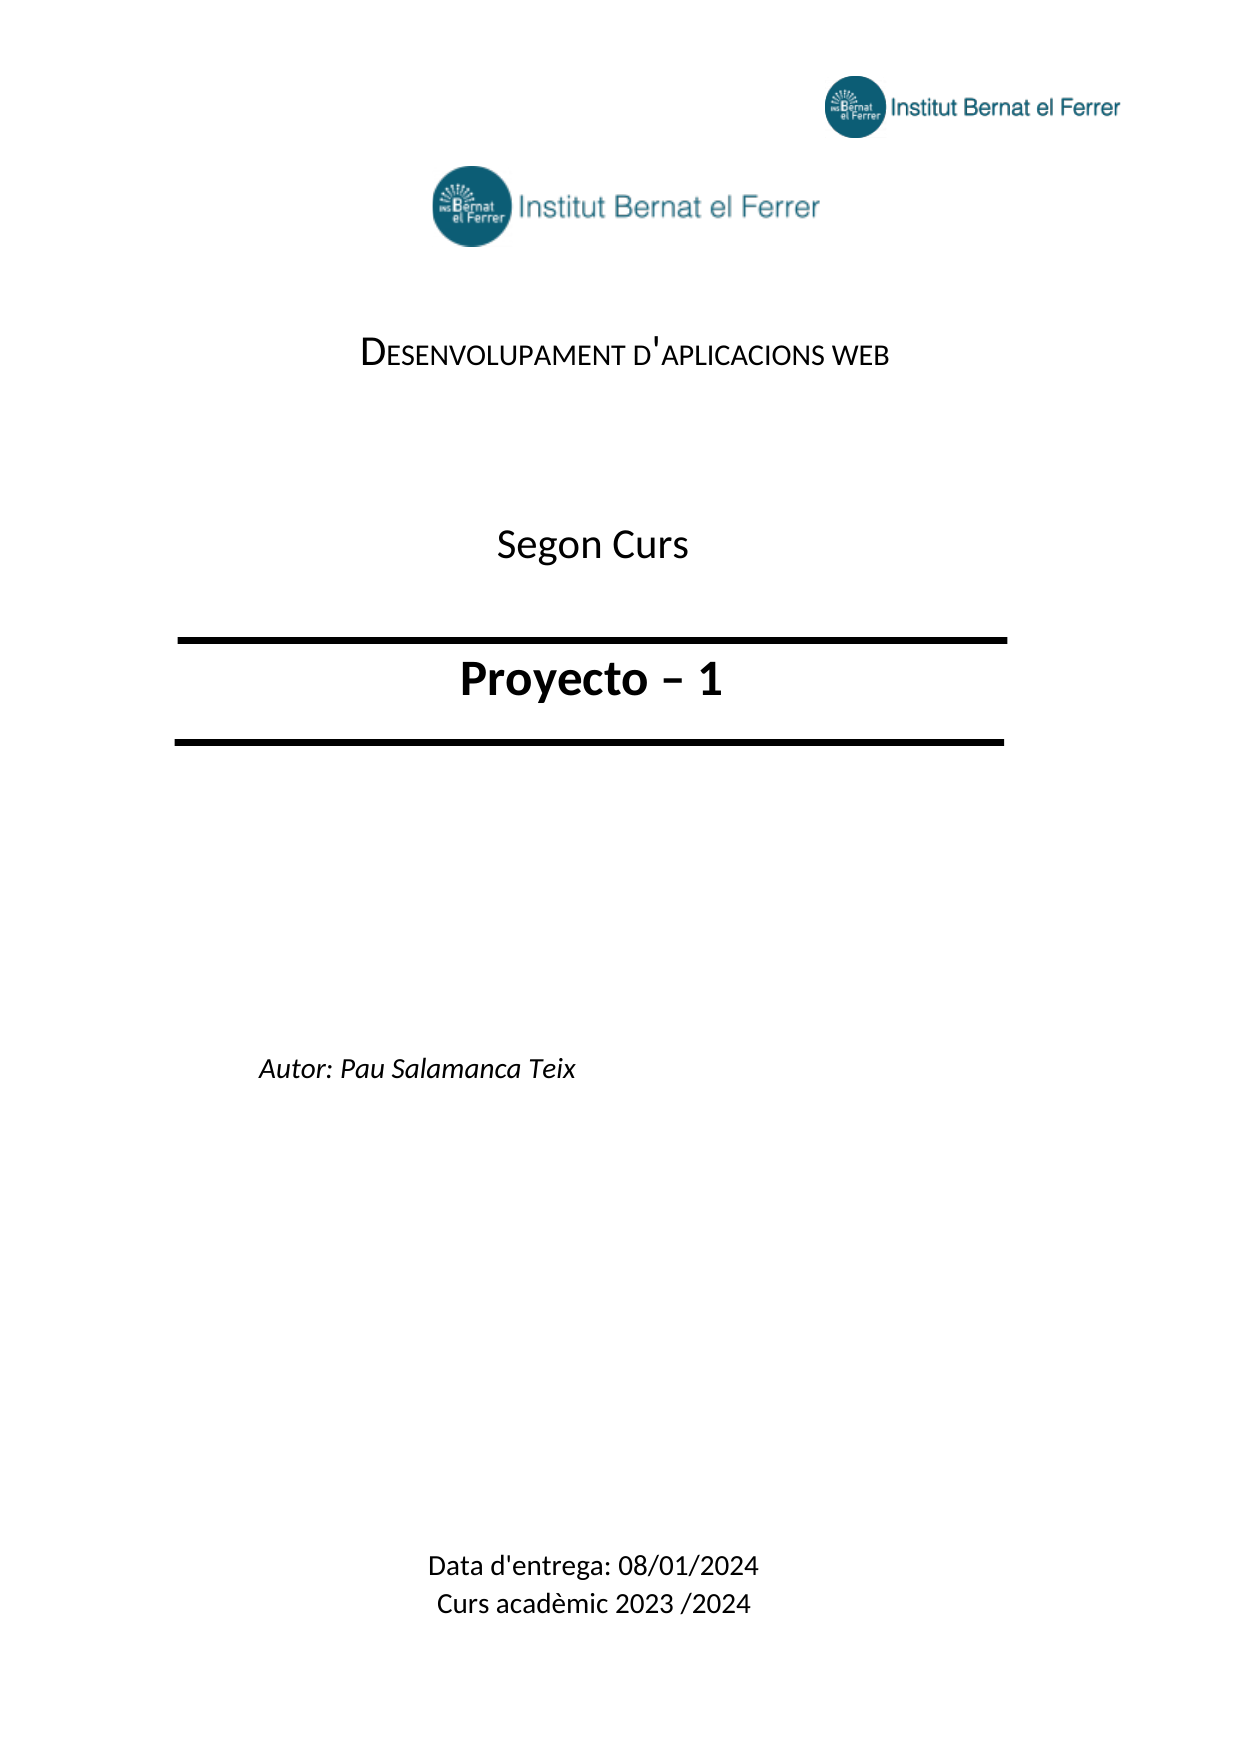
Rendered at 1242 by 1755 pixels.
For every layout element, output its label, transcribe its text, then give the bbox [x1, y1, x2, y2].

text Proyecto – 1 [178, 644, 1005, 708]
text DESENVOLUPAMENT D'APLICACIONS WEB [179, 324, 890, 376]
picture [177, 637, 1008, 644]
text Autor: Pau Salamanca Teix [259, 1050, 1005, 1086]
picture [174, 739, 1005, 746]
picture [432, 166, 820, 247]
subtitle Segon Curs [180, 516, 1005, 569]
text Data d'entrega: 08/01/2024 [182, 1547, 1005, 1582]
text Curs acadèmic 2023 /2024 [437, 1585, 1005, 1620]
picture [825, 76, 1121, 138]
